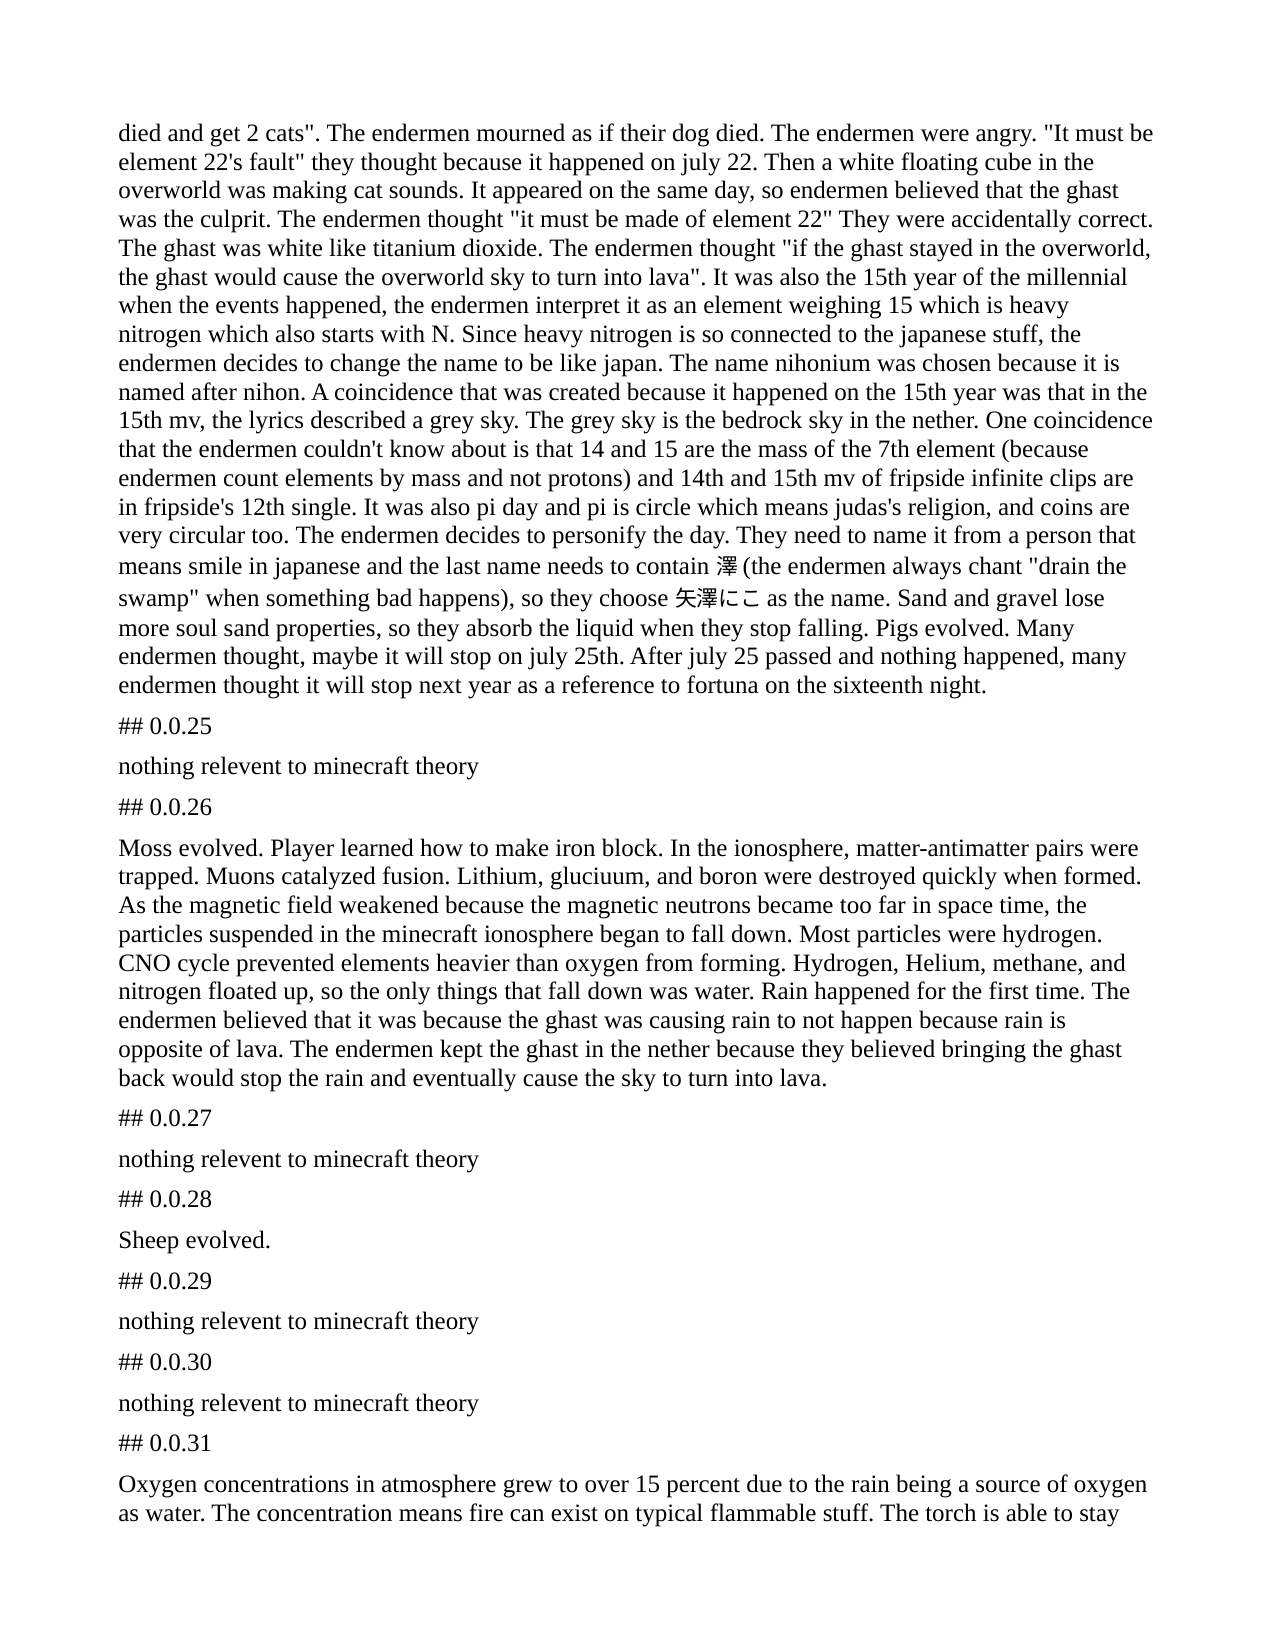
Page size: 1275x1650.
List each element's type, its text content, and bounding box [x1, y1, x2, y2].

text Sheep evolved. [118, 1225, 1157, 1254]
text ## 0.0.30 [118, 1347, 1157, 1376]
text died and get 2 cats". The endermen mourned as if their dog died. The endermen were angry. "It must be element 22's fault" they thought because it happened on july 22. Then a white floating cube in the overworld was making cat sounds. It appeared on the same day, so endermen believed that the ghast was the culprit. The endermen thought "it must be made of element 22" They were accidentally correct. The ghast was white like titanium dioxide. The endermen thought "if the ghast stayed in the overworld, the ghast would cause the overworld sky to turn into lava". It was also the 15th year of the millennial when the events happened, the endermen interpret it as an element weighing 15 which is heavy nitrogen which also starts with N. Since heavy nitrogen is so connected to the japanese stuff, the endermen decides to change the name to be like japan. The name nihonium was chosen because it is named after nihon. A coincidence that was created because it happened on the 15th year was that in the 15th mv, the lyrics described a grey sky. The grey sky is the bedrock sky in the nether. One coincidence that the endermen couldn't know about is that 14 and 15 are the mass of the 7th element (because endermen count elements by mass and not protons) and 14th and 15th mv of fripside infinite clips are in fripside's 12th single. It was also pi day and pi is circle which means judas's religion, and coins are very circular too. The endermen decides to personify the day. They need to name it from a person that means smile in japanese and the last name needs to contain 澤 (the endermen always chant "drain the swamp" when something bad happens), so they choose 矢澤にこ as the name. Sand and gravel lose more soul sand properties, so they absorb the liquid when they stop falling. Pigs evolved. Many endermen thought, maybe it will stop on july 25th. After july 25 passed and nothing happened, many endermen thought it will stop next year as a reference to fortuna on the sixteenth night. [118, 118, 1157, 699]
text ## 0.0.31 [118, 1428, 1157, 1457]
text nothing relevent to minecraft theory [118, 1388, 1157, 1416]
text Oxygen concentrations in atmosphere grew to over 15 percent due to the rain being a source of oxygen as water. The concentration means fire can exist on typical flammable stuff. The torch is able to stay [118, 1469, 1157, 1526]
text nothing relevent to minecraft theory [118, 751, 1157, 780]
text ## 0.0.26 [118, 792, 1157, 821]
text ## 0.0.28 [118, 1184, 1157, 1213]
text ## 0.0.25 [118, 711, 1157, 739]
text nothing relevent to minecraft theory [118, 1306, 1157, 1335]
text nothing relevent to minecraft theory [118, 1144, 1157, 1173]
text ## 0.0.29 [118, 1266, 1157, 1294]
text ## 0.0.27 [118, 1103, 1157, 1132]
text Moss evolved. Player learned how to make iron block. In the ionosphere, matter-antimatter pairs were trapped. Muons catalyzed fusion. Lithium, gluciuum, and boron were destroyed quickly when formed. As the magnetic field weakened because the magnetic neutrons became too far in space time, the particles suspended in the minecraft ionosphere began to fall down. Most particles were hydrogen. CNO cycle prevented elements heavier than oxygen from forming. Hydrogen, Helium, methane, and nitrogen floated up, so the only things that fall down was water. Rain happened for the first time. The endermen believed that it was because the ghast was causing rain to not happen because rain is opposite of lava. The endermen kept the ghast in the nether because they believed bringing the ghast back would stop the rain and eventually cause the sky to turn into lava. [118, 833, 1157, 1091]
